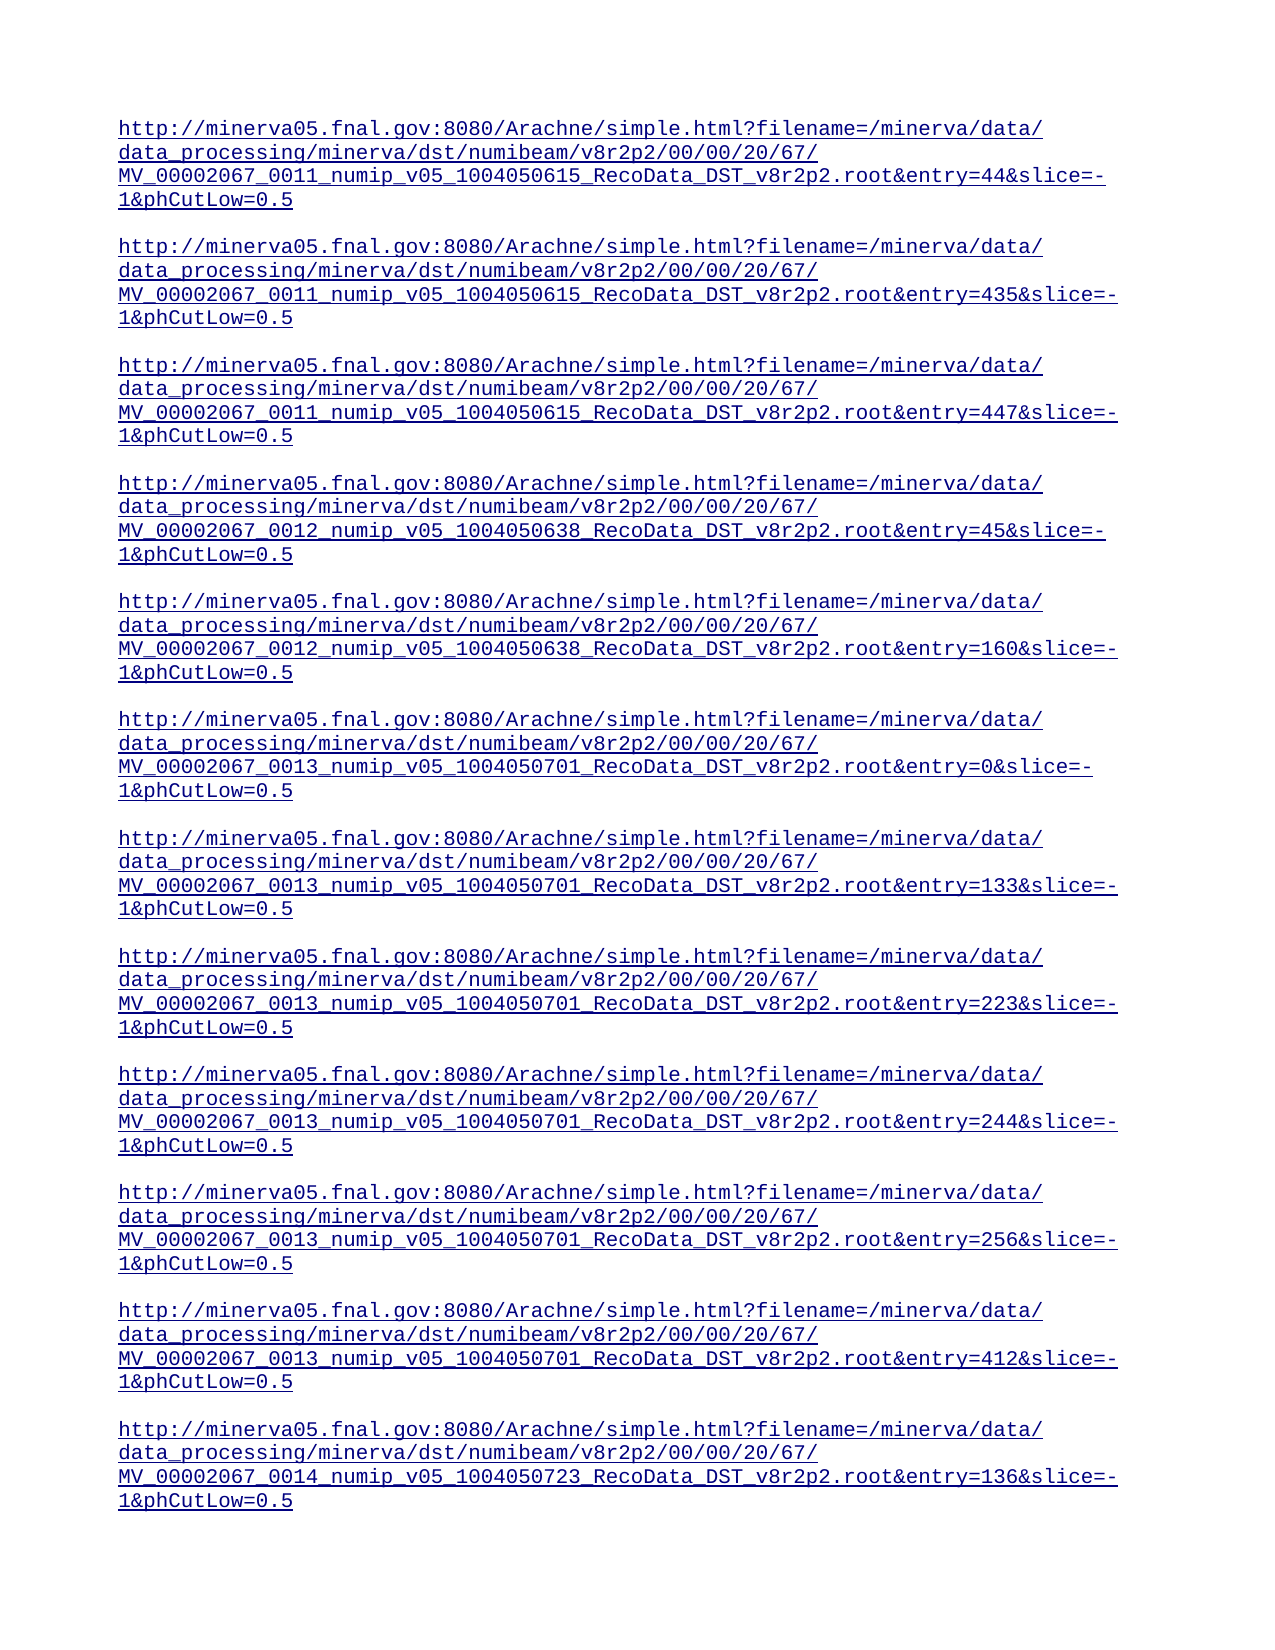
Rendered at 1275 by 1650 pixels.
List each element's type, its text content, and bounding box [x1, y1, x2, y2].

text http://minerva05.fnal.gov:8080/Arachne/simple.html?filename=/minerva/data/data_processing/minerva/dst/numibeam/v8r2p2/00/00/20/67/MV_00002067_0011_numip_v05_1004050615_RecoData_DST_v8r2p2.root&entry=447&slice=-1&phCutLow=0.5 [118, 354, 1157, 449]
text http://minerva05.fnal.gov:8080/Arachne/simple.html?filename=/minerva/data/data_processing/minerva/dst/numibeam/v8r2p2/00/00/20/67/MV_00002067_0013_numip_v05_1004050701_RecoData_DST_v8r2p2.root&entry=0&slice=-1&phCutLow=0.5 [118, 709, 1157, 804]
text http://minerva05.fnal.gov:8080/Arachne/simple.html?filename=/minerva/data/data_processing/minerva/dst/numibeam/v8r2p2/00/00/20/67/MV_00002067_0012_numip_v05_1004050638_RecoData_DST_v8r2p2.root&entry=45&slice=-1&phCutLow=0.5 [118, 473, 1157, 567]
text http://minerva05.fnal.gov:8080/Arachne/simple.html?filename=/minerva/data/data_processing/minerva/dst/numibeam/v8r2p2/00/00/20/67/MV_00002067_0012_numip_v05_1004050638_RecoData_DST_v8r2p2.root&entry=160&slice=-1&phCutLow=0.5 [118, 591, 1157, 686]
text http://minerva05.fnal.gov:8080/Arachne/simple.html?filename=/minerva/data/data_processing/minerva/dst/numibeam/v8r2p2/00/00/20/67/MV_00002067_0013_numip_v05_1004050701_RecoData_DST_v8r2p2.root&entry=412&slice=-1&phCutLow=0.5 [118, 1300, 1157, 1395]
text http://minerva05.fnal.gov:8080/Arachne/simple.html?filename=/minerva/data/data_processing/minerva/dst/numibeam/v8r2p2/00/00/20/67/MV_00002067_0013_numip_v05_1004050701_RecoData_DST_v8r2p2.root&entry=133&slice=-1&phCutLow=0.5 [118, 827, 1157, 922]
text http://minerva05.fnal.gov:8080/Arachne/simple.html?filename=/minerva/data/data_processing/minerva/dst/numibeam/v8r2p2/00/00/20/67/MV_00002067_0013_numip_v05_1004050701_RecoData_DST_v8r2p2.root&entry=256&slice=-1&phCutLow=0.5 [118, 1182, 1157, 1277]
text http://minerva05.fnal.gov:8080/Arachne/simple.html?filename=/minerva/data/data_processing/minerva/dst/numibeam/v8r2p2/00/00/20/67/MV_00002067_0011_numip_v05_1004050615_RecoData_DST_v8r2p2.root&entry=435&slice=-1&phCutLow=0.5 [118, 236, 1157, 331]
text http://minerva05.fnal.gov:8080/Arachne/simple.html?filename=/minerva/data/data_processing/minerva/dst/numibeam/v8r2p2/00/00/20/67/MV_00002067_0013_numip_v05_1004050701_RecoData_DST_v8r2p2.root&entry=223&slice=-1&phCutLow=0.5 [118, 946, 1157, 1040]
text http://minerva05.fnal.gov:8080/Arachne/simple.html?filename=/minerva/data/data_processing/minerva/dst/numibeam/v8r2p2/00/00/20/67/MV_00002067_0014_numip_v05_1004050723_RecoData_DST_v8r2p2.root&entry=136&slice=-1&phCutLow=0.5 [118, 1419, 1157, 1513]
text http://minerva05.fnal.gov:8080/Arachne/simple.html?filename=/minerva/data/data_processing/minerva/dst/numibeam/v8r2p2/00/00/20/67/MV_00002067_0011_numip_v05_1004050615_RecoData_DST_v8r2p2.root&entry=44&slice=-1&phCutLow=0.5 [118, 118, 1157, 213]
text http://minerva05.fnal.gov:8080/Arachne/simple.html?filename=/minerva/data/data_processing/minerva/dst/numibeam/v8r2p2/00/00/20/67/MV_00002067_0013_numip_v05_1004050701_RecoData_DST_v8r2p2.root&entry=244&slice=-1&phCutLow=0.5 [118, 1064, 1157, 1158]
